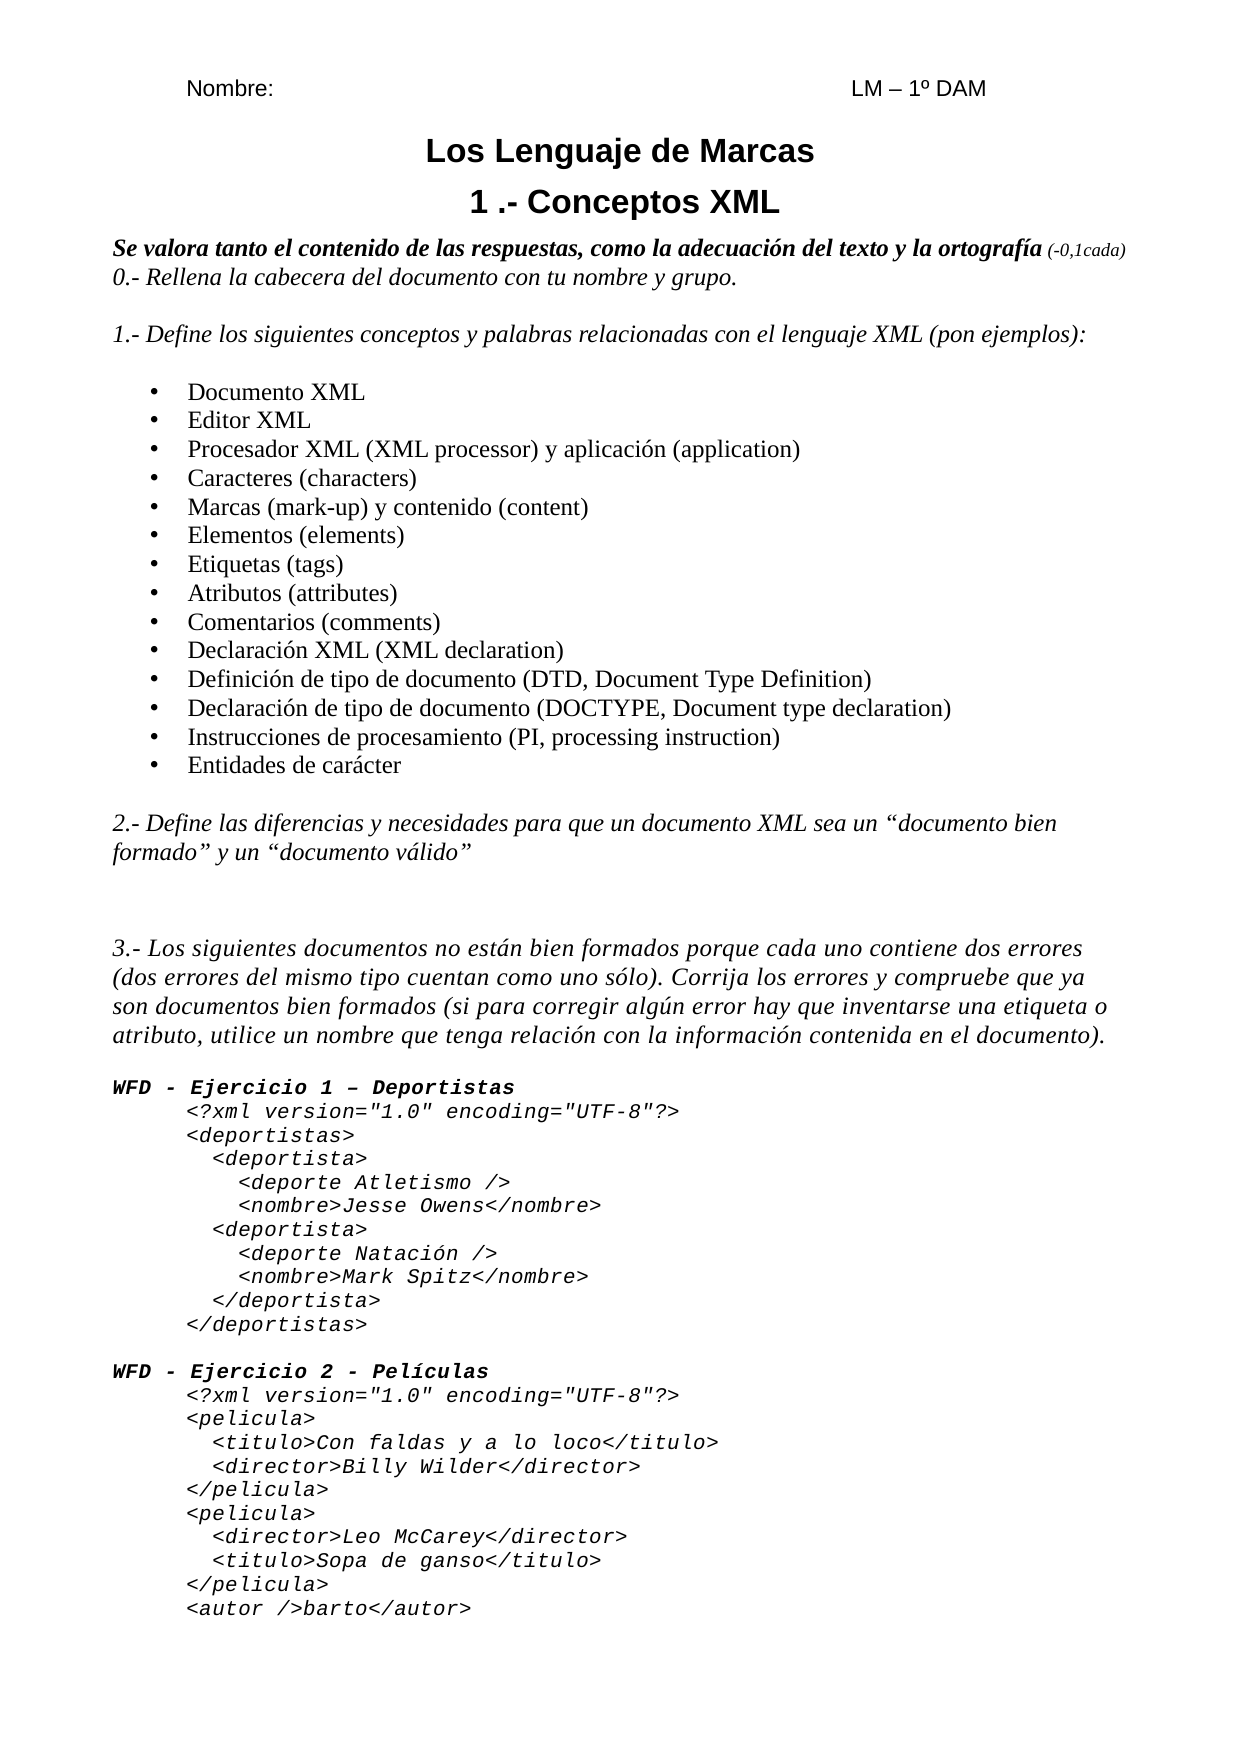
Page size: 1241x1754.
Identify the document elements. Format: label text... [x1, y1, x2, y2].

text <director>Leo McCarey</director> [186, 1527, 1128, 1550]
text 2.- Define las diferencias y necesidades para que un documento XML sea un “documento bien formado” y un “documento válido” [112, 808, 1128, 865]
list Comentarios (comments) [150, 607, 1128, 635]
list Marcas (mark-up) y contenido (content) [150, 492, 1128, 520]
text 1.- Define los siguientes conceptos y palabras relacionadas con el lenguaje XML (pon ejemplos): [112, 319, 1128, 348]
list Definición de tipo de documento (DTD, Document Type Definition) [150, 664, 1128, 693]
list Procesador XML (XML processor) y aplicación (application) [150, 434, 1128, 463]
text </deportistas> [186, 1314, 1128, 1337]
subtitle 1 .- Conceptos XML [112, 182, 1128, 221]
list Declaración de tipo de documento (DOCTYPE, Document type declaration) [150, 693, 1128, 722]
text <?xml version="1.0" encoding="UTF-8"?> [186, 1101, 1128, 1124]
text <?xml version="1.0" encoding="UTF-8"?> [186, 1385, 1128, 1408]
text Se valora tanto el contenido de las respuestas, como la adecuación del texto y la ortografía (-0,1cada) [112, 233, 1128, 262]
text <director>Billy Wilder</director> [186, 1456, 1128, 1479]
text 3.- Los siguientes documentos no están bien formados porque cada uno contiene dos errores (dos errores del mismo tipo cuentan como uno sólo). Corrija los errores y compruebe que ya son documentos bien formados (si para corregir algún error hay que inventarse una etiqueta o atributo, utilice un nombre que tenga relación con la información contenida en el documento). [112, 933, 1128, 1048]
subtitle Los Lenguaje de Marcas [112, 131, 1128, 169]
list Caracteres (characters) [150, 463, 1128, 492]
text <titulo>Con faldas y a lo loco</titulo> [186, 1432, 1128, 1456]
list Instrucciones de procesamiento (PI, processing instruction) [150, 722, 1128, 750]
list Entidades de carácter [150, 750, 1128, 779]
text <nombre>Mark Spitz</nombre> [186, 1266, 1128, 1290]
list Elementos (elements) [150, 520, 1128, 549]
text <pelicula> [186, 1503, 1128, 1527]
list Etiquetas (tags) [150, 549, 1128, 578]
text </deportista> [186, 1290, 1128, 1314]
text <deporte Atletismo /> [186, 1172, 1128, 1196]
list Editor XML [150, 405, 1128, 434]
list Documento XML [150, 377, 1128, 405]
text <pelicula> [186, 1408, 1128, 1432]
text <deportista> [186, 1148, 1128, 1172]
list Atributos (attributes) [150, 578, 1128, 607]
text </pelicula> [186, 1479, 1128, 1503]
text WFD - Ejercicio 2 - Películas [112, 1361, 1128, 1385]
list Declaración XML (XML declaration) [150, 635, 1128, 664]
text <autor />barto</autor> [186, 1597, 1128, 1621]
text <deportistas> [186, 1124, 1128, 1148]
text 0.- Rellena la cabecera del documento con tu nombre y grupo. [112, 262, 1128, 290]
text <deporte Natación /> [186, 1243, 1128, 1266]
text <titulo>Sopa de ganso</titulo> [186, 1550, 1128, 1574]
text WFD - Ejercicio 1 – Deportistas [112, 1077, 1128, 1101]
text <nombre>Jesse Owens</nombre> [186, 1196, 1128, 1219]
text </pelicula> [186, 1574, 1128, 1597]
text <deportista> [186, 1219, 1128, 1243]
